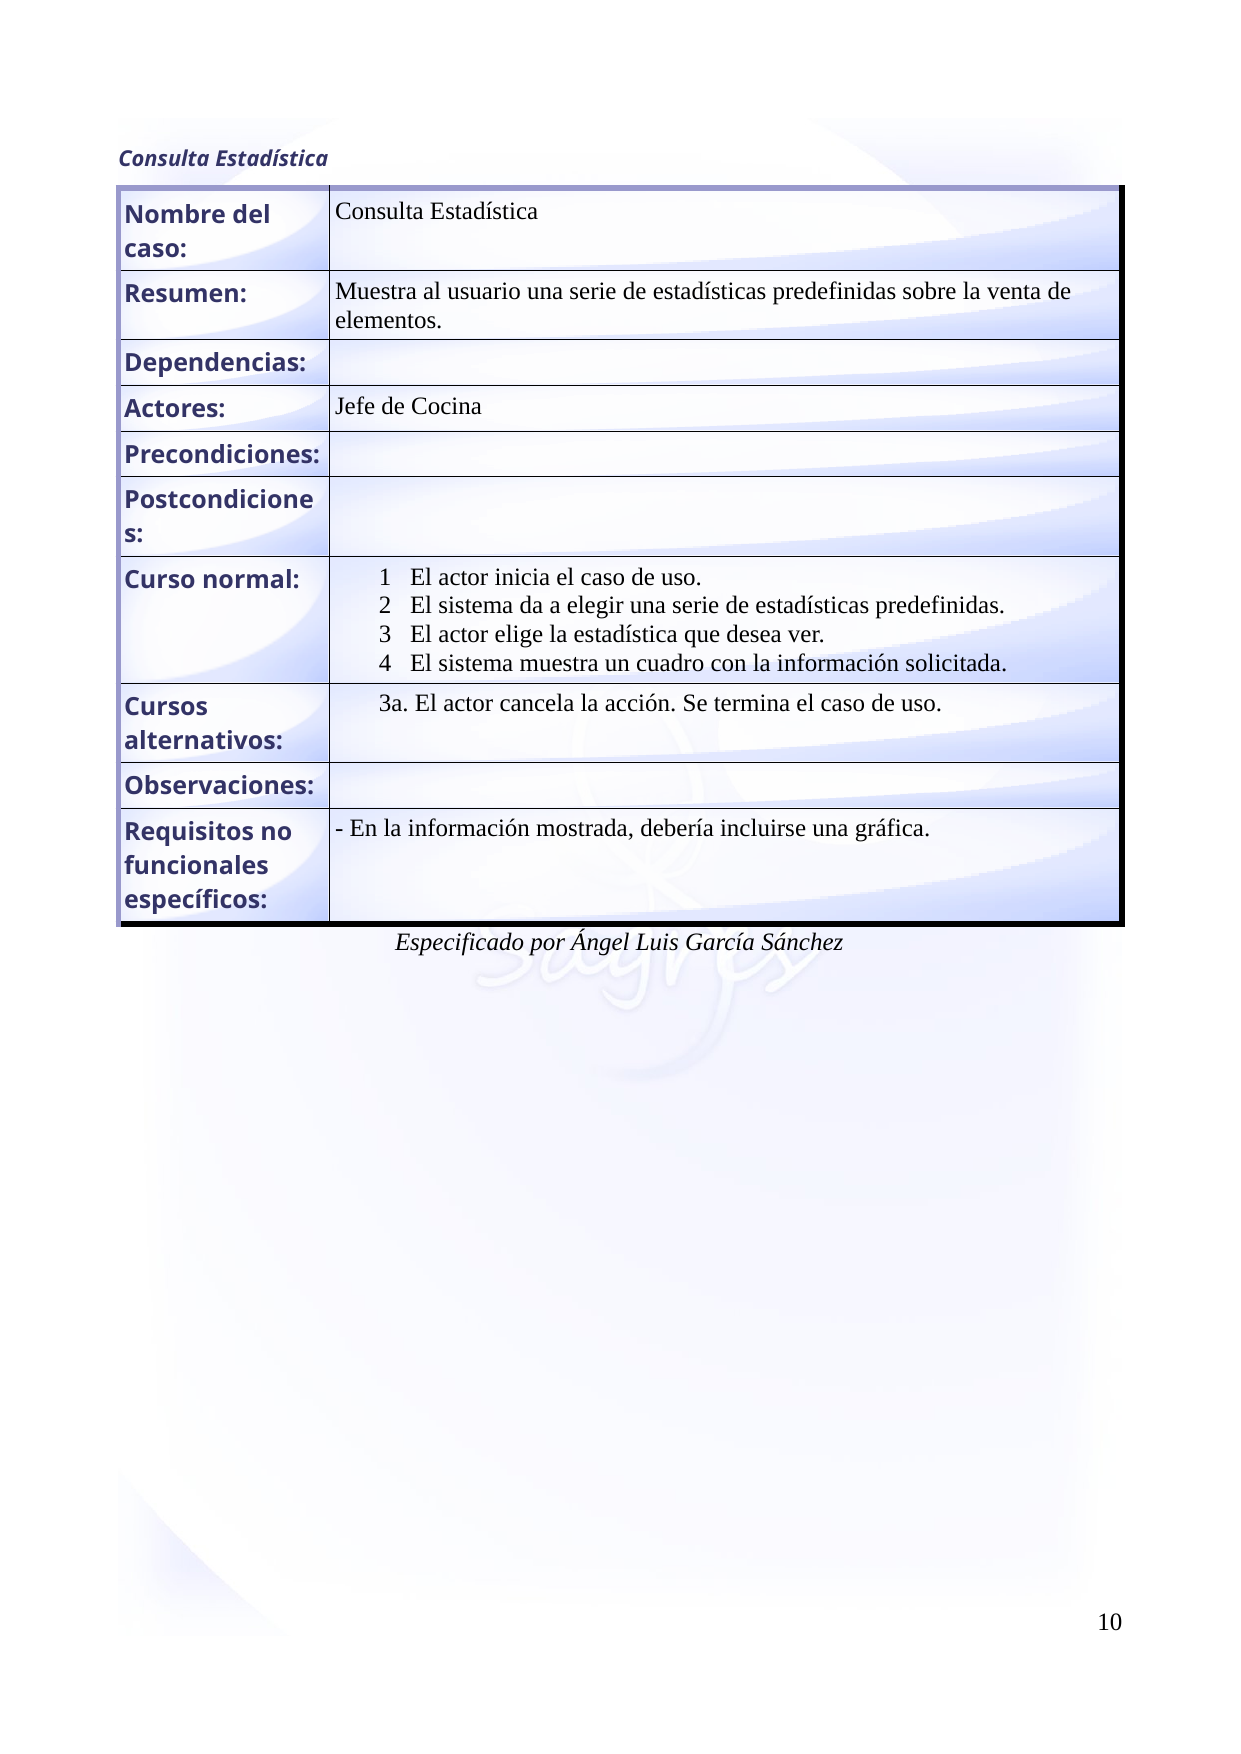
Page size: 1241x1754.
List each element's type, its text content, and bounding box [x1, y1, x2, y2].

table_cell Precondiciones: [121, 432, 329, 476]
table_cell Dependencias: [121, 340, 329, 385]
table_cell Curso normal: [121, 557, 329, 682]
table_cell - En la información mostrada, debería incluirse una gráfica. [330, 809, 1119, 921]
table_cell [330, 477, 1119, 556]
subtitle Consulta Estadística [118, 143, 1122, 173]
table_cell Jefe de Cocina [330, 386, 1119, 431]
table_cell El actor inicia el caso de uso. El sistema da a elegir una serie de estadísticas predefinidas. El actor elige la estadística que desea ver. El sistema muestra un cuadro con la información solicitada. [330, 557, 1119, 682]
table_header Nombre del caso: [121, 191, 329, 270]
table_cell Muestra al usuario una serie de estadísticas predefinidas sobre la venta de elementos. [330, 271, 1119, 339]
picture [118, 118, 1122, 143]
table_cell [330, 763, 1119, 808]
table_cell Postcondiciones: [121, 477, 329, 556]
table_cell Requisitos no funcionales específicos: [121, 809, 329, 921]
table_cell Resumen: [121, 271, 329, 339]
table_cell 3a. El actor cancela la acción. Se termina el caso de uso. [330, 684, 1119, 762]
table_cell Cursos alternativos: [121, 684, 329, 762]
table_cell Observaciones: [121, 763, 329, 808]
picture [118, 173, 1122, 185]
text Especificado por Ángel Luis García Sánchez [118, 927, 1122, 955]
table_cell Actores: [121, 386, 329, 431]
picture [118, 955, 1122, 1636]
table_cell [330, 432, 1119, 476]
table_header Consulta Estadística [330, 191, 1119, 270]
table_cell [330, 340, 1119, 385]
